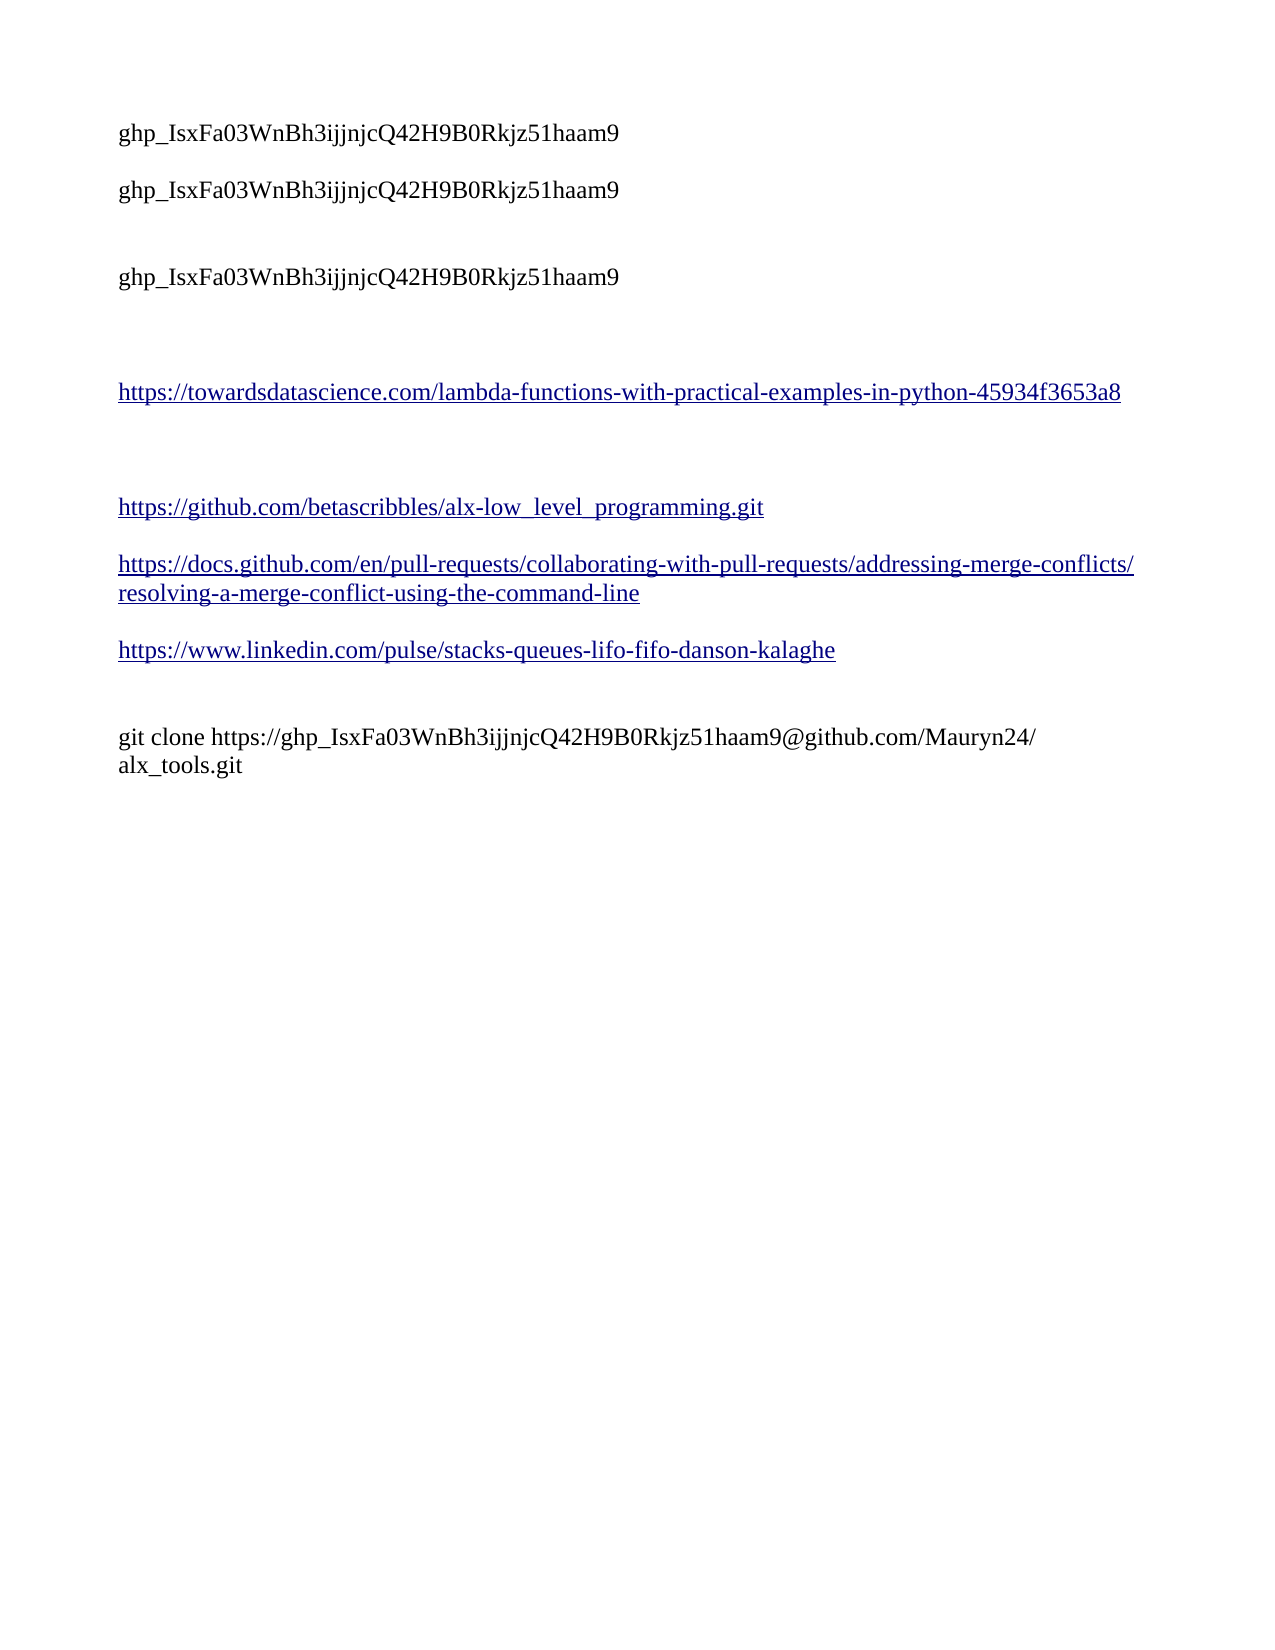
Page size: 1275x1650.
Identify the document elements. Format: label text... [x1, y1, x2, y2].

text https://docs.github.com/en/pull-requests/collaborating-with-pull-requests/addressing-merge-conflicts/resolving-a-merge-conflict-using-the-command-line [118, 549, 1157, 607]
text 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 [118, 118, 1157, 147]
text git clone https://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@github.com/Mauryn24/alx_tools.git [118, 722, 1157, 779]
text 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 [118, 262, 1157, 291]
text https://github.com/betascribbles/alx-low_level_programming.git [118, 492, 1157, 521]
text https://towardsdatascience.com/lambda-functions-with-practical-examples-in-python-45934f3653a8 [118, 377, 1157, 406]
text 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 [118, 176, 1157, 204]
text https://www.linkedin.com/pulse/stacks-queues-lifo-fifo-danson-kalaghe [118, 636, 1157, 664]
